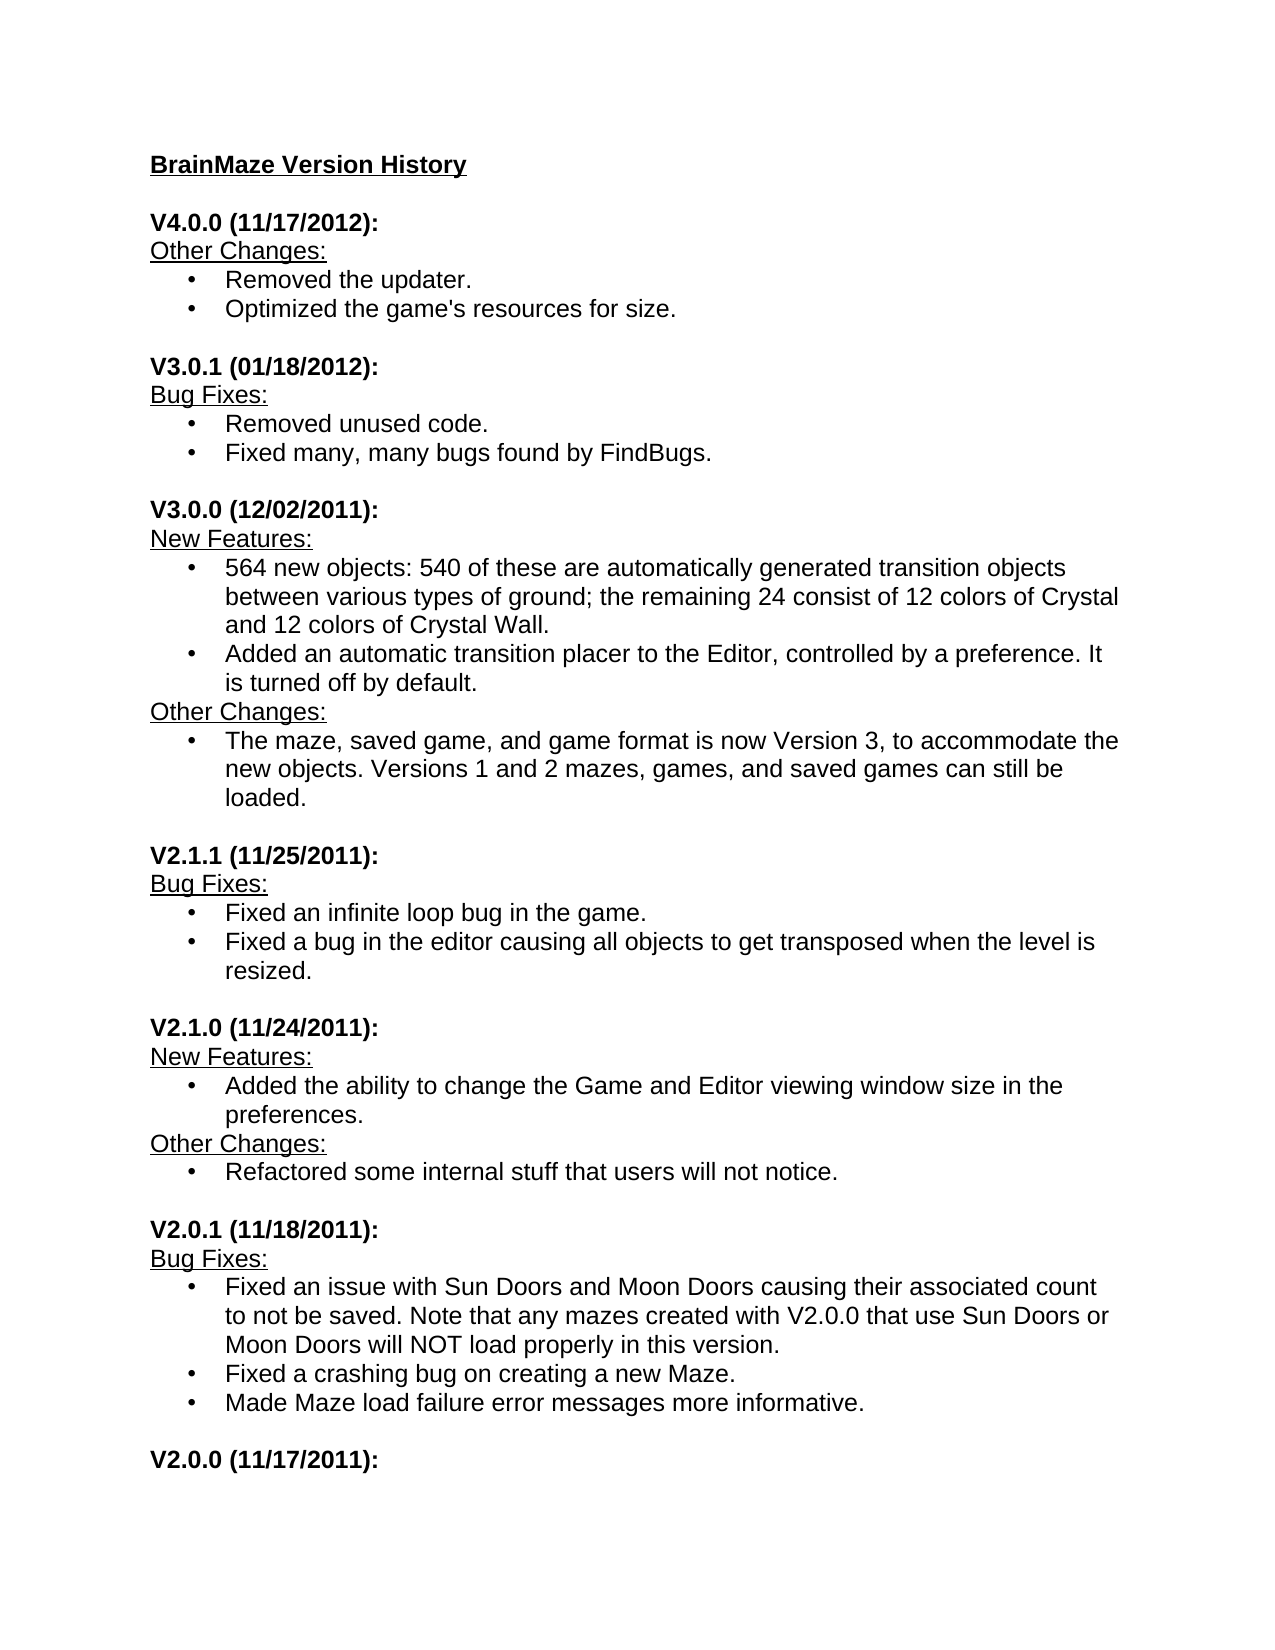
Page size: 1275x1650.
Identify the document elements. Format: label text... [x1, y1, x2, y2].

list The maze, saved game, and game format is now Version 3, to accommodate the new objects. Versions 1 and 2 mazes, games, and saved games can still be loaded. [187, 726, 1125, 812]
text V2.1.0 (11/24/2011): [150, 1013, 1125, 1042]
text Bug Fixes: [150, 1244, 1125, 1272]
text V4.0.0 (11/17/2012): [150, 207, 1125, 236]
list Fixed an infinite loop bug in the game. [187, 898, 1125, 927]
list 564 new objects: 540 of these are automatically generated transition objects between various types of ground; the remaining 24 consist of 12 colors of Crystal and 12 colors of Crystal Wall. [187, 553, 1125, 639]
text Other Changes: [150, 236, 1125, 265]
text V2.0.1 (11/18/2011): [150, 1215, 1125, 1244]
list Fixed a crashing bug on creating a new Maze. [187, 1359, 1125, 1388]
list Added an automatic transition placer to the Editor, controlled by a preference. It is turned off by default. [187, 639, 1125, 697]
list Made Maze load failure error messages more informative. [187, 1388, 1125, 1416]
list Removed the updater. [187, 265, 1125, 294]
text Bug Fixes: [150, 380, 1125, 409]
text V3.0.0 (12/02/2011): [150, 495, 1125, 524]
text New Features: [150, 524, 1125, 553]
list Added the ability to change the Game and Editor viewing window size in the preferences. [187, 1071, 1125, 1128]
list Optimized the game's resources for size. [187, 294, 1125, 323]
list Fixed many, many bugs found by FindBugs. [187, 438, 1125, 467]
text Bug Fixes: [150, 869, 1125, 898]
list Fixed a bug in the editor causing all objects to get transposed when the level is resized. [187, 927, 1125, 985]
text Other Changes: [150, 697, 1125, 726]
text BrainMaze Version History [150, 150, 1125, 179]
list Refactored some internal stuff that users will not notice. [187, 1157, 1125, 1186]
list Fixed an issue with Sun Doors and Moon Doors causing their associated count to not be saved. Note that any mazes created with V2.0.0 that use Sun Doors or Moon Doors will NOT load properly in this version. [187, 1272, 1125, 1359]
list Removed unused code. [187, 409, 1125, 438]
text V3.0.1 (01/18/2012): [150, 351, 1125, 380]
text Other Changes: [150, 1128, 1125, 1157]
text V2.0.0 (11/17/2011): [150, 1445, 1125, 1474]
text New Features: [150, 1042, 1125, 1071]
text V2.1.1 (11/25/2011): [150, 841, 1125, 869]
